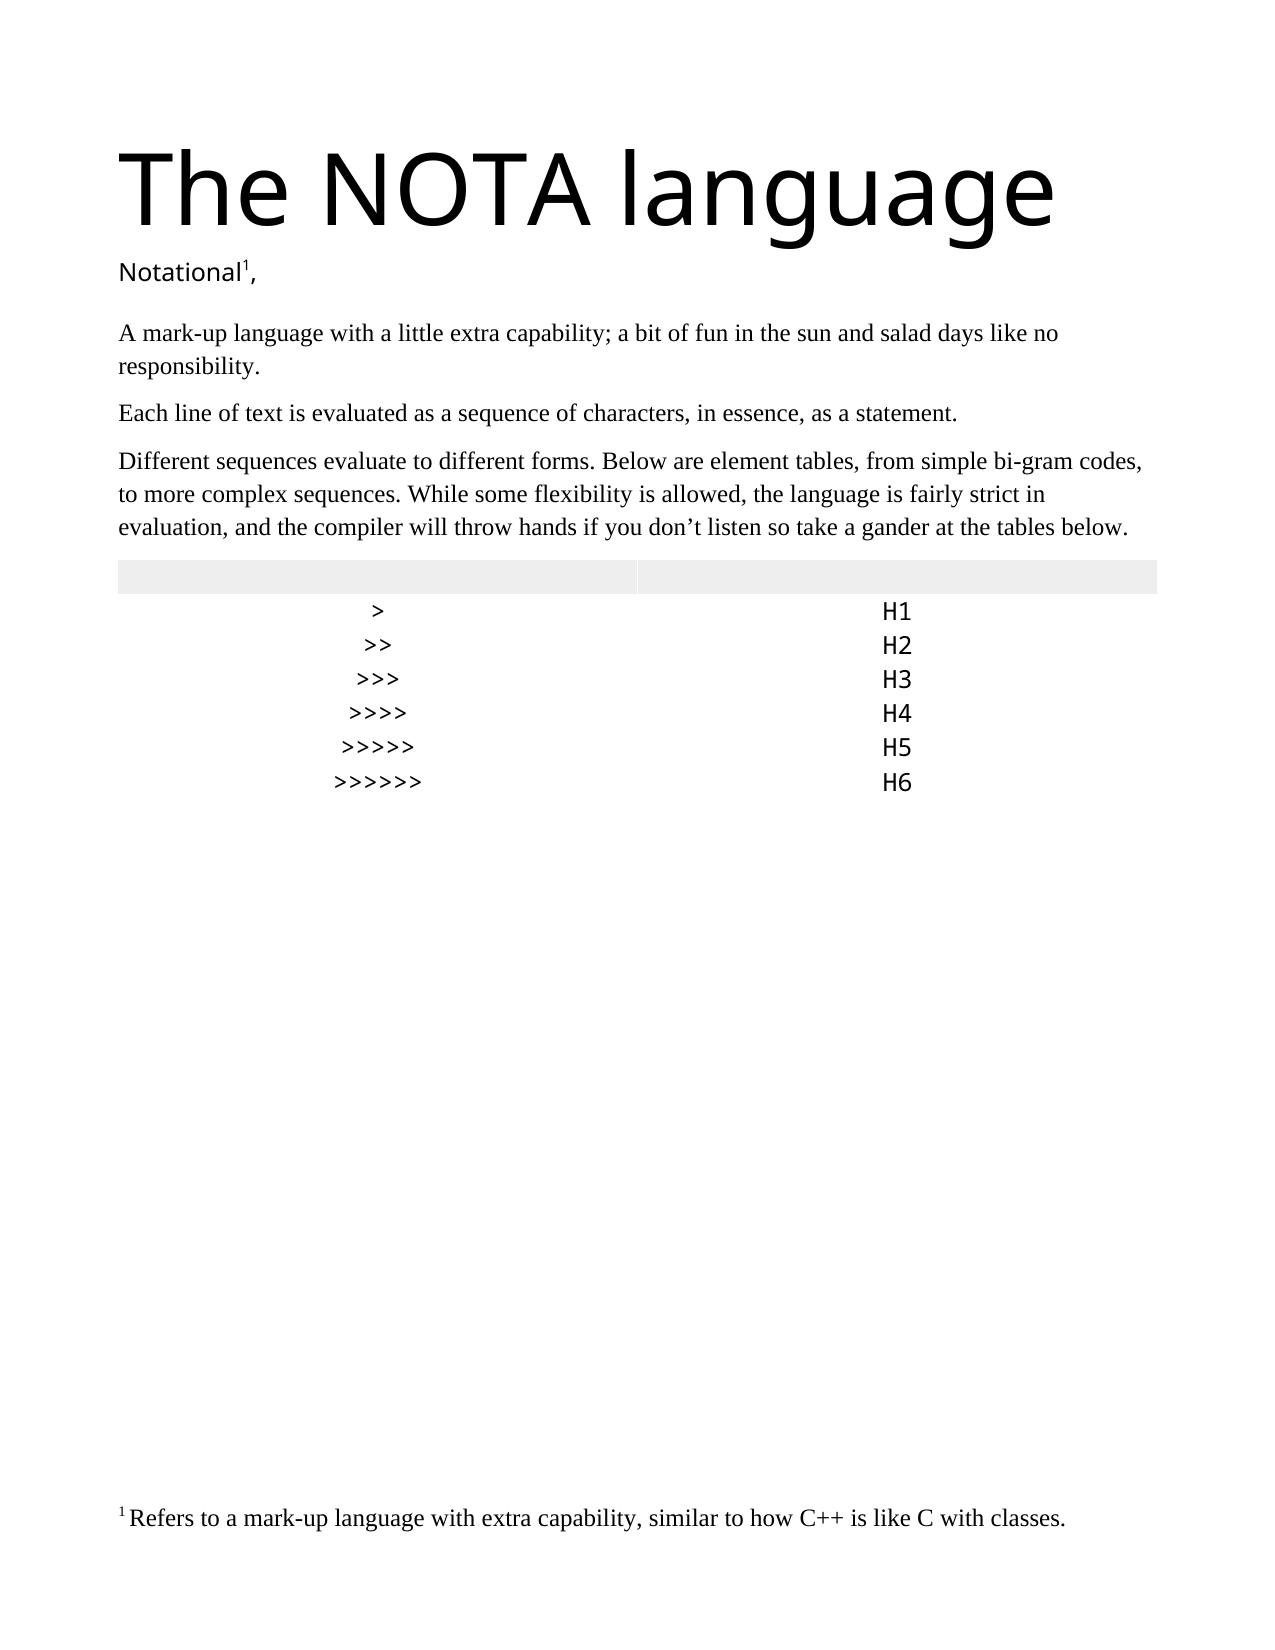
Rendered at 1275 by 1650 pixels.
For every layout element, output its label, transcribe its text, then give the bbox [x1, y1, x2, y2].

table_cell >>>> [118, 696, 637, 730]
text Each line of text is evaluated as a sequence of characters, in essence, as a statement. [118, 398, 1157, 427]
table_cell H6 [638, 764, 1157, 798]
table_header [118, 560, 637, 594]
table_cell H2 [638, 628, 1157, 662]
table_cell H1 [638, 594, 1157, 628]
text Different sequences evaluate to different forms. Below are element tables, from simple bi-gram codes, to more complex sequences. While some flexibility is allowed, the language is fairly strict in evaluation, and the compiler will throw hands if you don’t listen so take a gander at the tables below. [118, 446, 1157, 541]
table_cell > [118, 594, 637, 628]
table_cell >> [118, 628, 637, 662]
text A mark-up language with a little extra capability; a bit of fun in the sun and salad days like no responsibility. [118, 318, 1157, 380]
table_cell >>> [118, 662, 637, 696]
table_cell H4 [638, 696, 1157, 730]
table_cell >>>>>> [118, 764, 637, 798]
table_header [638, 560, 1157, 594]
table_cell >>>>> [118, 730, 637, 764]
table_cell H5 [638, 730, 1157, 764]
table_cell H3 [638, 662, 1157, 696]
